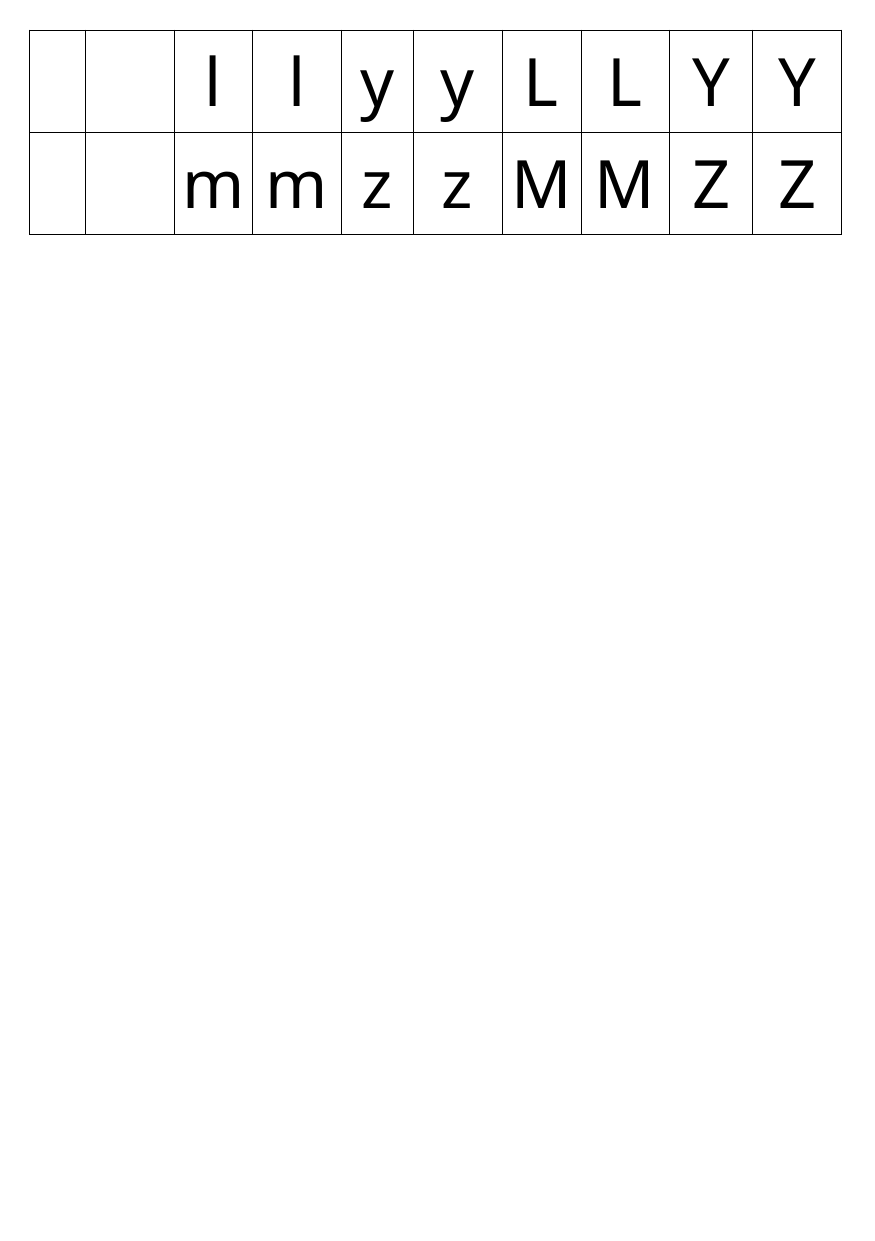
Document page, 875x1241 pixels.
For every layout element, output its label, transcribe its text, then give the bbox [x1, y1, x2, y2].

table_cell z [342, 133, 413, 234]
table_cell Z [670, 133, 752, 234]
table_cell Y [753, 31, 841, 132]
table_cell L [582, 31, 669, 132]
table_cell M [503, 133, 581, 234]
table_cell l [175, 31, 252, 132]
table_cell l [253, 31, 341, 132]
table_cell Z [753, 133, 841, 234]
table_cell Y [670, 31, 752, 132]
table_cell [30, 133, 85, 234]
table_cell [86, 133, 174, 234]
table_cell M [582, 133, 669, 234]
table_cell z [414, 133, 502, 234]
table_cell m [175, 133, 252, 234]
table_cell [86, 31, 174, 132]
table_cell y [342, 31, 413, 132]
table_cell m [253, 133, 341, 234]
table_cell L [503, 31, 581, 132]
table_cell y [414, 31, 502, 132]
table_cell [30, 31, 85, 132]
